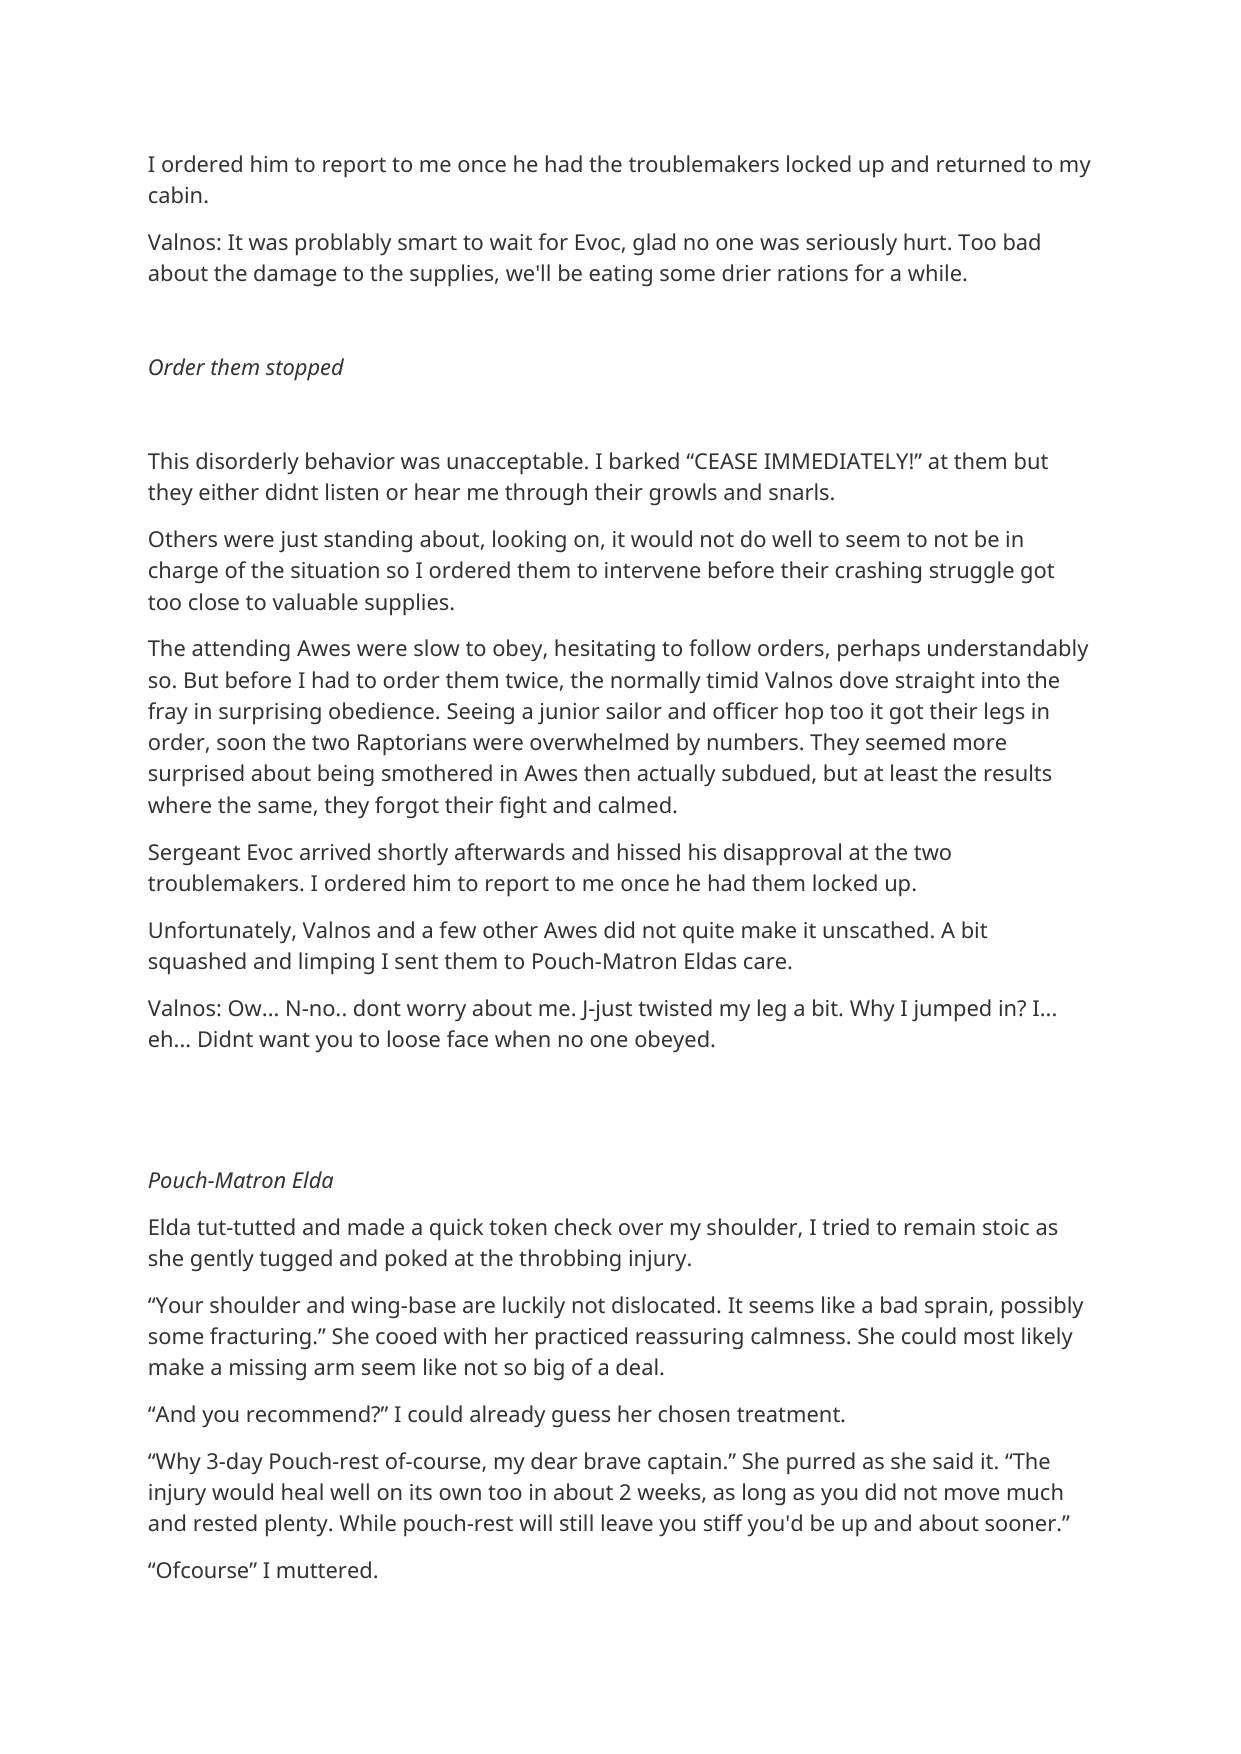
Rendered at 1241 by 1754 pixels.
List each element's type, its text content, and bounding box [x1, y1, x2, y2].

text Valnos: Ow... N-no.. dont worry about me. J-just twisted my leg a bit. Why I jumped in? I... eh... Didnt want you to loose face when no one obeyed. [148, 991, 1093, 1054]
text Valnos: It was problably smart to wait for Evoc, glad no one was seriously hurt. Too bad about the damage to the supplies, we'll be eating some drier rations for a while. [148, 226, 1093, 288]
text I ordered him to report to me once he had the troublemakers locked up and returned to my cabin. [148, 148, 1093, 210]
text Unfortunately, Valnos and a few other Awes did not quite make it unscathed. A bit squashed and limping I sent them to Pouch-Matron Eldas care. [148, 913, 1093, 976]
text Others were just standing about, looking on, it would not do well to seem to not be in charge of the situation so I ordered them to intervene before their crashing struggle got too close to valuable supplies. [148, 523, 1093, 616]
text This disorderly behavior was unacceptable. I barked “CEASE IMMEDIATELY!” at them but they either didnt listen or hear me through their growls and snarls. [148, 444, 1093, 507]
text “Why 3-day Pouch-rest of-course, my dear brave captain.” She purred as she said it. “The injury would heal well on its own too in about 2 weeks, as long as you did not move much and rested plenty. While pouch-rest will still leave you stiff you'd be up and about sooner.” [148, 1444, 1093, 1538]
text Pouch-Matron Elda [148, 1163, 1093, 1194]
text “Ofcourse” I muttered. [148, 1554, 1093, 1585]
text “And you recommend?” I could already guess her chosen treatment. [148, 1398, 1093, 1429]
text “Your shoulder and wing-base are luckily not dislocated. It seems like a bad sprain, possibly some fracturing.” She cooed with her practiced reassuring calmness. She could most likely make a missing arm seem like not so big of a deal. [148, 1288, 1093, 1382]
text The attending Awes were slow to obey, hesitating to follow orders, perhaps understandably so. But before I had to order them twice, the normally timid Valnos dove straight into the fray in surprising obedience. Seeing a junior sailor and officer hop too it got their legs in order, soon the two Raptorians were overwhelmed by numbers. They seemed more surprised about being smothered in Awes then actually subdued, but at least the results where the same, they forgot their fight and calmed. [148, 632, 1093, 819]
text Sergeant Evoc arrived shortly afterwards and hissed his disapproval at the two troublemakers. I ordered him to report to me once he had them locked up. [148, 835, 1093, 898]
text Order them stopped [148, 351, 1093, 382]
text Elda tut-tutted and made a quick token check over my shoulder, I tried to remain stoic as she gently tugged and poked at the throbbing injury. [148, 1210, 1093, 1273]
